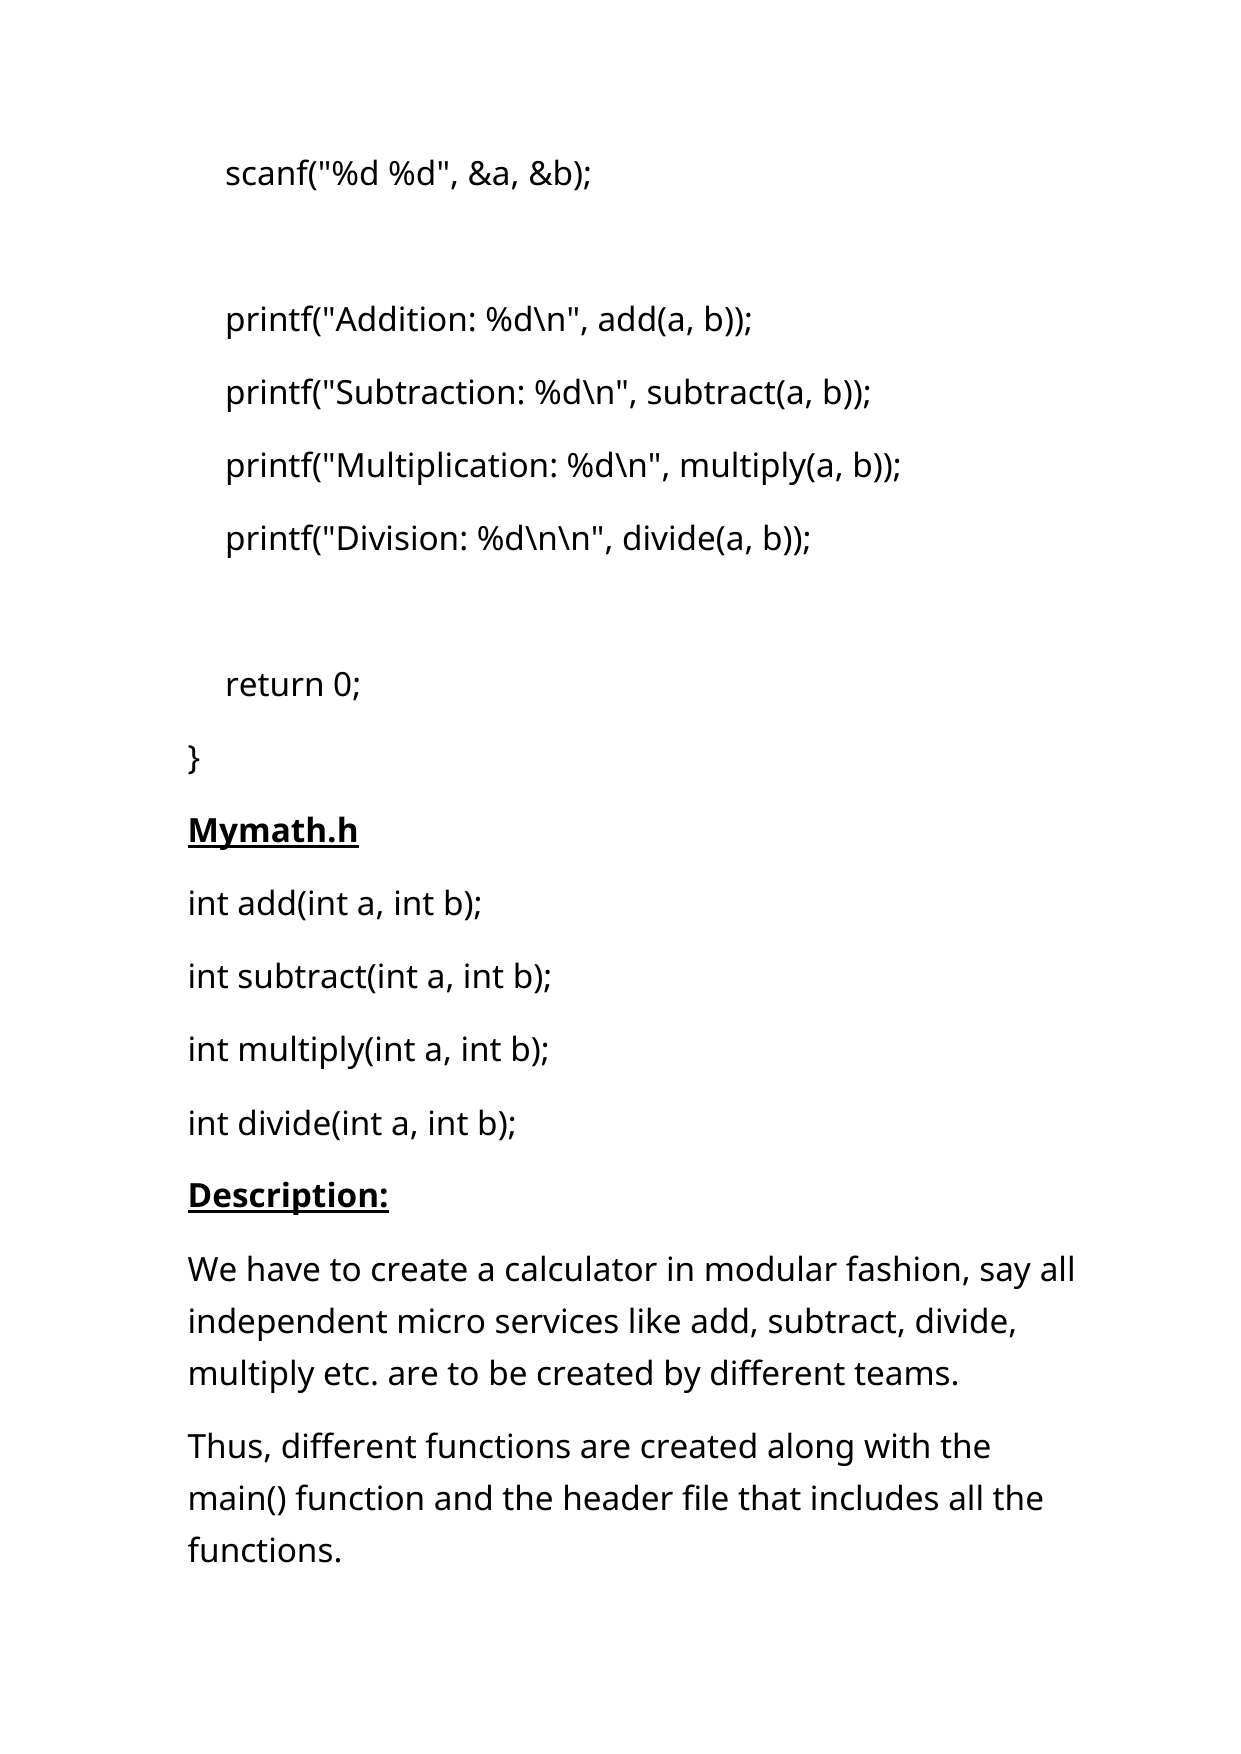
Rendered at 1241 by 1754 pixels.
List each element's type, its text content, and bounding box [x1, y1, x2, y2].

text int multiply(int a, int b); [187, 1026, 1090, 1072]
text int add(int a, int b); [187, 880, 1090, 926]
text We have to create a calculator in modular fashion, say all independent micro services like add, subtract, divide, multiply etc. are to be created by different teams. [187, 1245, 1090, 1395]
text printf("Division: %d\n\n", divide(a, b)); [187, 515, 1090, 561]
text int subtract(int a, int b); [187, 953, 1090, 999]
text } [187, 734, 1090, 779]
text int divide(int a, int b); [187, 1099, 1090, 1145]
text printf("Subtraction: %d\n", subtract(a, b)); [187, 369, 1090, 414]
text printf("Multiplication: %d\n", multiply(a, b)); [187, 442, 1090, 487]
text Mymath.h [187, 807, 1090, 853]
text scanf("%d %d", &a, &b); [187, 150, 1090, 195]
text Thus, different functions are created along with the main() function and the header file that includes all the functions. [187, 1423, 1090, 1572]
text Description: [187, 1172, 1090, 1218]
text printf("Addition: %d\n", add(a, b)); [187, 296, 1090, 341]
text return 0; [187, 661, 1090, 707]
